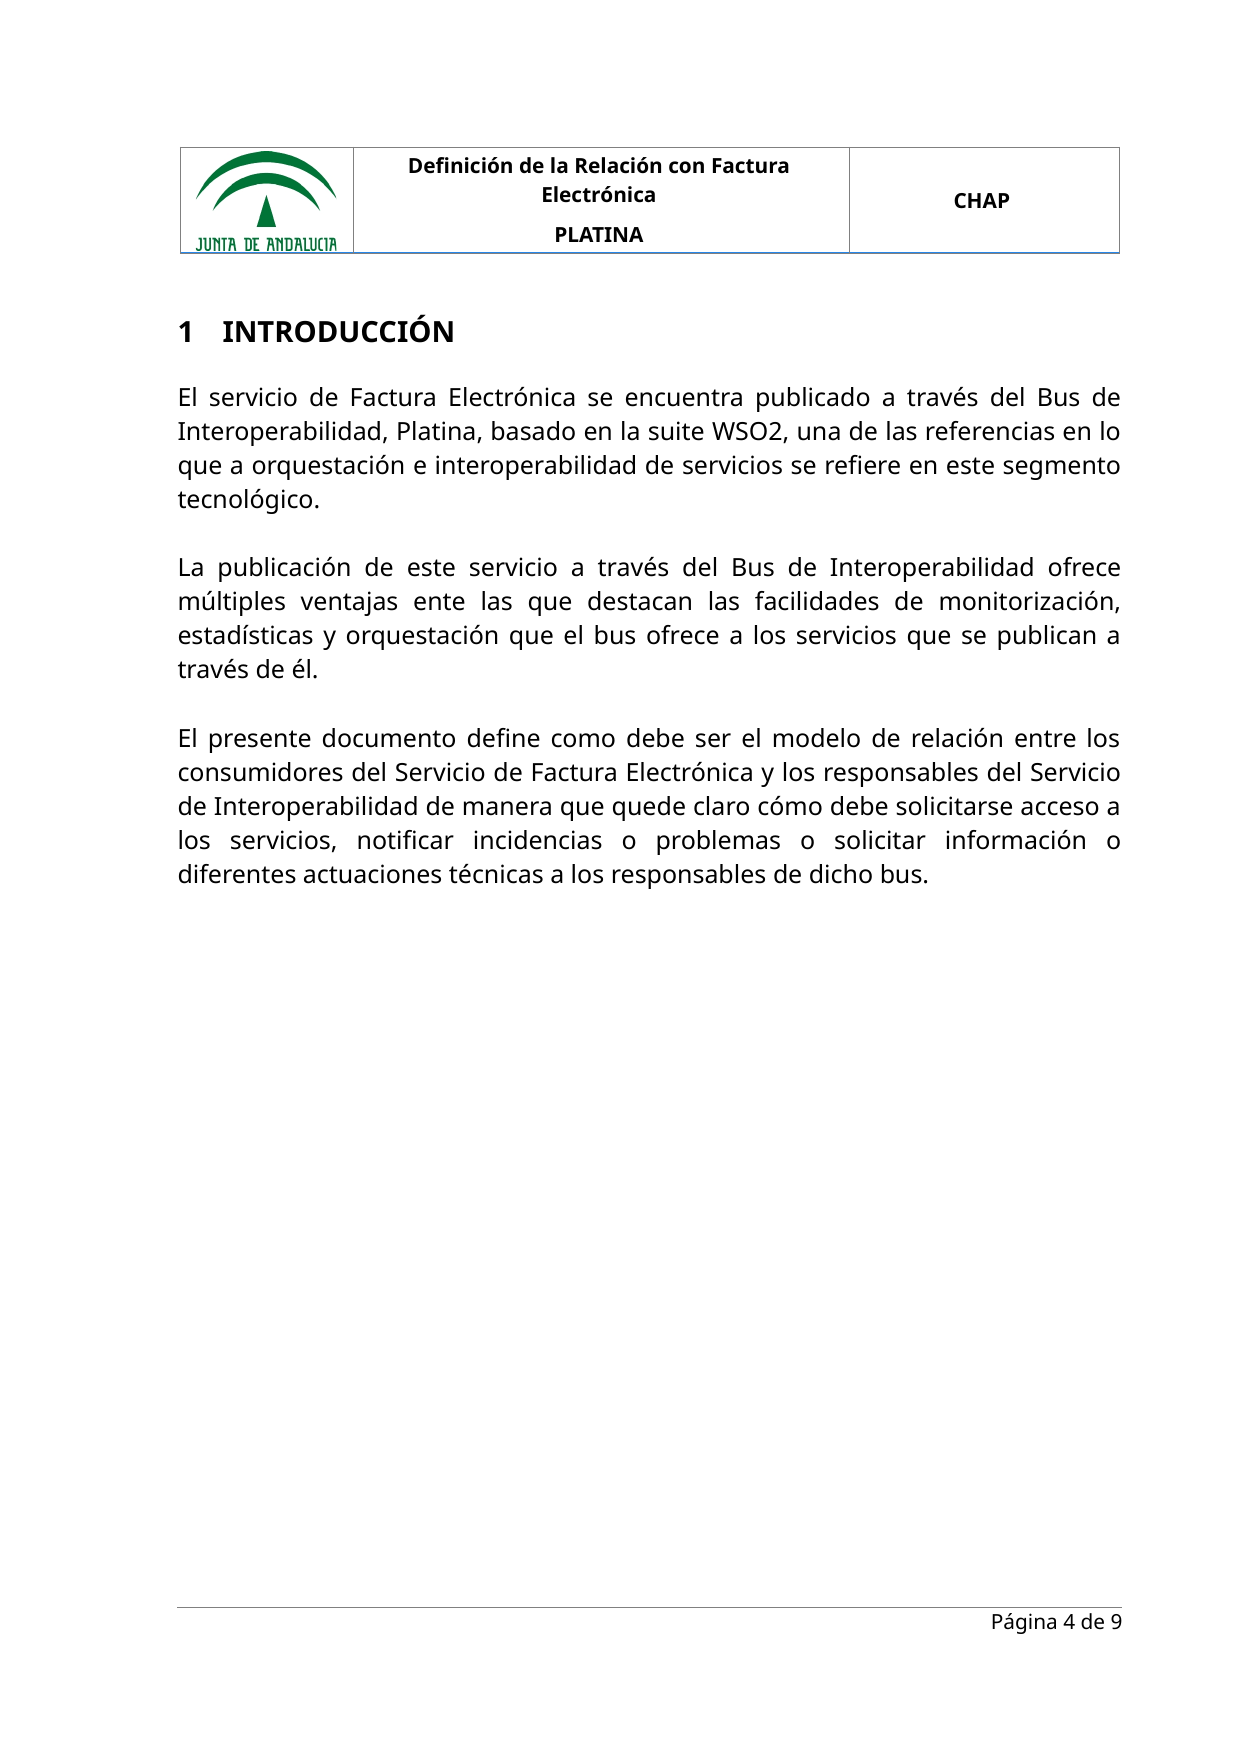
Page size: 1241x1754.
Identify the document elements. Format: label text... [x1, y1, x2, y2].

picture [195, 151, 337, 251]
text El servicio de Factura Electrónica se encuentra publicado a través del Bus de Interoperabilidad, Platina, basado en la suite WSO2, una de las referencias en lo que a orquestación e interoperabilidad de servicios se refiere en este segmento tecnológico. [177, 379, 1122, 516]
text El presente documento define como debe ser el modelo de relación entre los consumidores del Servicio de Factura Electrónica y los responsables del Servicio de Interoperabilidad de manera que quede claro cómo debe solicitarse acceso a los servicios, notificar incidencias o problemas o solicitar información o diferentes actuaciones técnicas a los responsables de dicho bus. [177, 720, 1122, 891]
subtitle INTRODUCCIÓN [177, 311, 1122, 351]
text La publicación de este servicio a través del Bus de Interoperabilidad ofrece múltiples ventajas ente las que destacan las facilidades de monitorización, estadísticas y orquestación que el bus ofrece a los servicios que se publican a través de él. [177, 550, 1122, 686]
